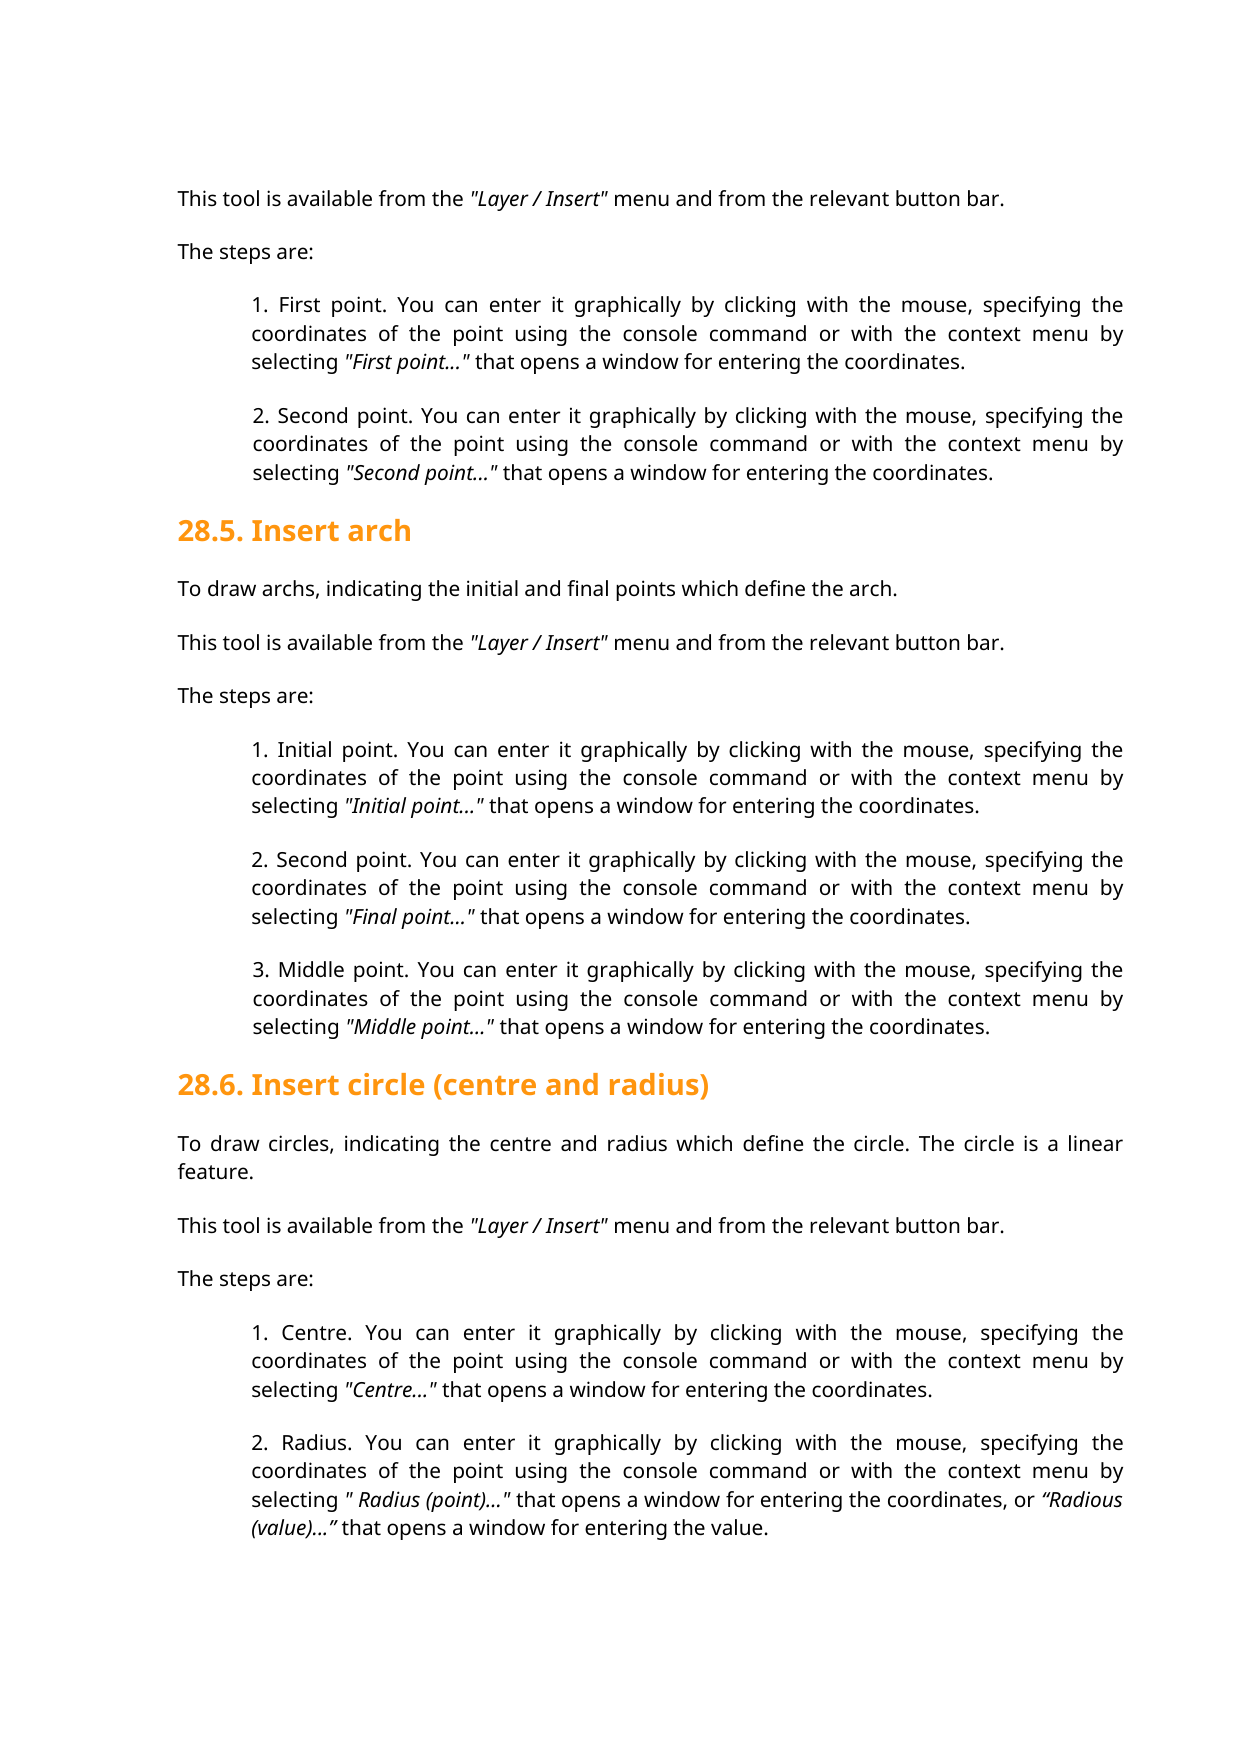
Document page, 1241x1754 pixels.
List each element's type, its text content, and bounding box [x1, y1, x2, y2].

list 1. Centre. You can enter it graphically by clicking with the mouse, specifying the coordinates of the point using the console command or with the context menu by selecting "Centre..." that opens a window for entering the coordinates. [251, 1318, 1125, 1403]
text This tool is available from the "Layer / Insert" menu and from the relevant button bar. [177, 628, 1125, 656]
subtitle 28.5. Insert arch [177, 510, 1125, 549]
subtitle 28.6. Insert circle (centre and radius) [177, 1064, 1125, 1104]
text To draw archs, indicating the initial and final points which define the arch. [177, 574, 1125, 603]
text The steps are: [177, 1264, 1125, 1293]
list 3. Middle point. You can enter it graphically by clicking with the mouse, specifying the coordinates of the point using the console command or with the context menu by selecting "Middle point..." that opens a window for entering the coordinates. [215, 955, 1125, 1041]
list 2. Second point. You can enter it graphically by clicking with the mouse, specifying the coordinates of the point using the console command or with the context menu by selecting "Second point..." that opens a window for entering the coordinates. [215, 401, 1125, 486]
text The steps are: [177, 681, 1125, 710]
list 1. First point. You can enter it graphically by clicking with the mouse, specifying the coordinates of the point using the console command or with the context menu by selecting "First point..." that opens a window for entering the coordinates. [251, 291, 1125, 376]
list 2. Radius. You can enter it graphically by clicking with the mouse, specifying the coordinates of the point using the console command or with the context menu by selecting " Radius (point)..." that opens a window for entering the coordinates, or “Radious (value)...” that opens a window for entering the value. [251, 1428, 1125, 1542]
text The steps are: [177, 237, 1125, 266]
text This tool is available from the "Layer / Insert" menu and from the relevant button bar. [177, 1211, 1125, 1239]
text To draw circles, indicating the centre and radius which define the circle. The circle is a linear feature. [177, 1129, 1125, 1186]
text This tool is available from the "Layer / Insert" menu and from the relevant button bar. [177, 184, 1125, 212]
list 1. Initial point. You can enter it graphically by clicking with the mouse, specifying the coordinates of the point using the console command or with the context menu by selecting "Initial point..." that opens a window for entering the coordinates. [251, 735, 1125, 820]
list 2. Second point. You can enter it graphically by clicking with the mouse, specifying the coordinates of the point using the console command or with the context menu by selecting "Final point..." that opens a window for entering the coordinates. [251, 845, 1125, 930]
